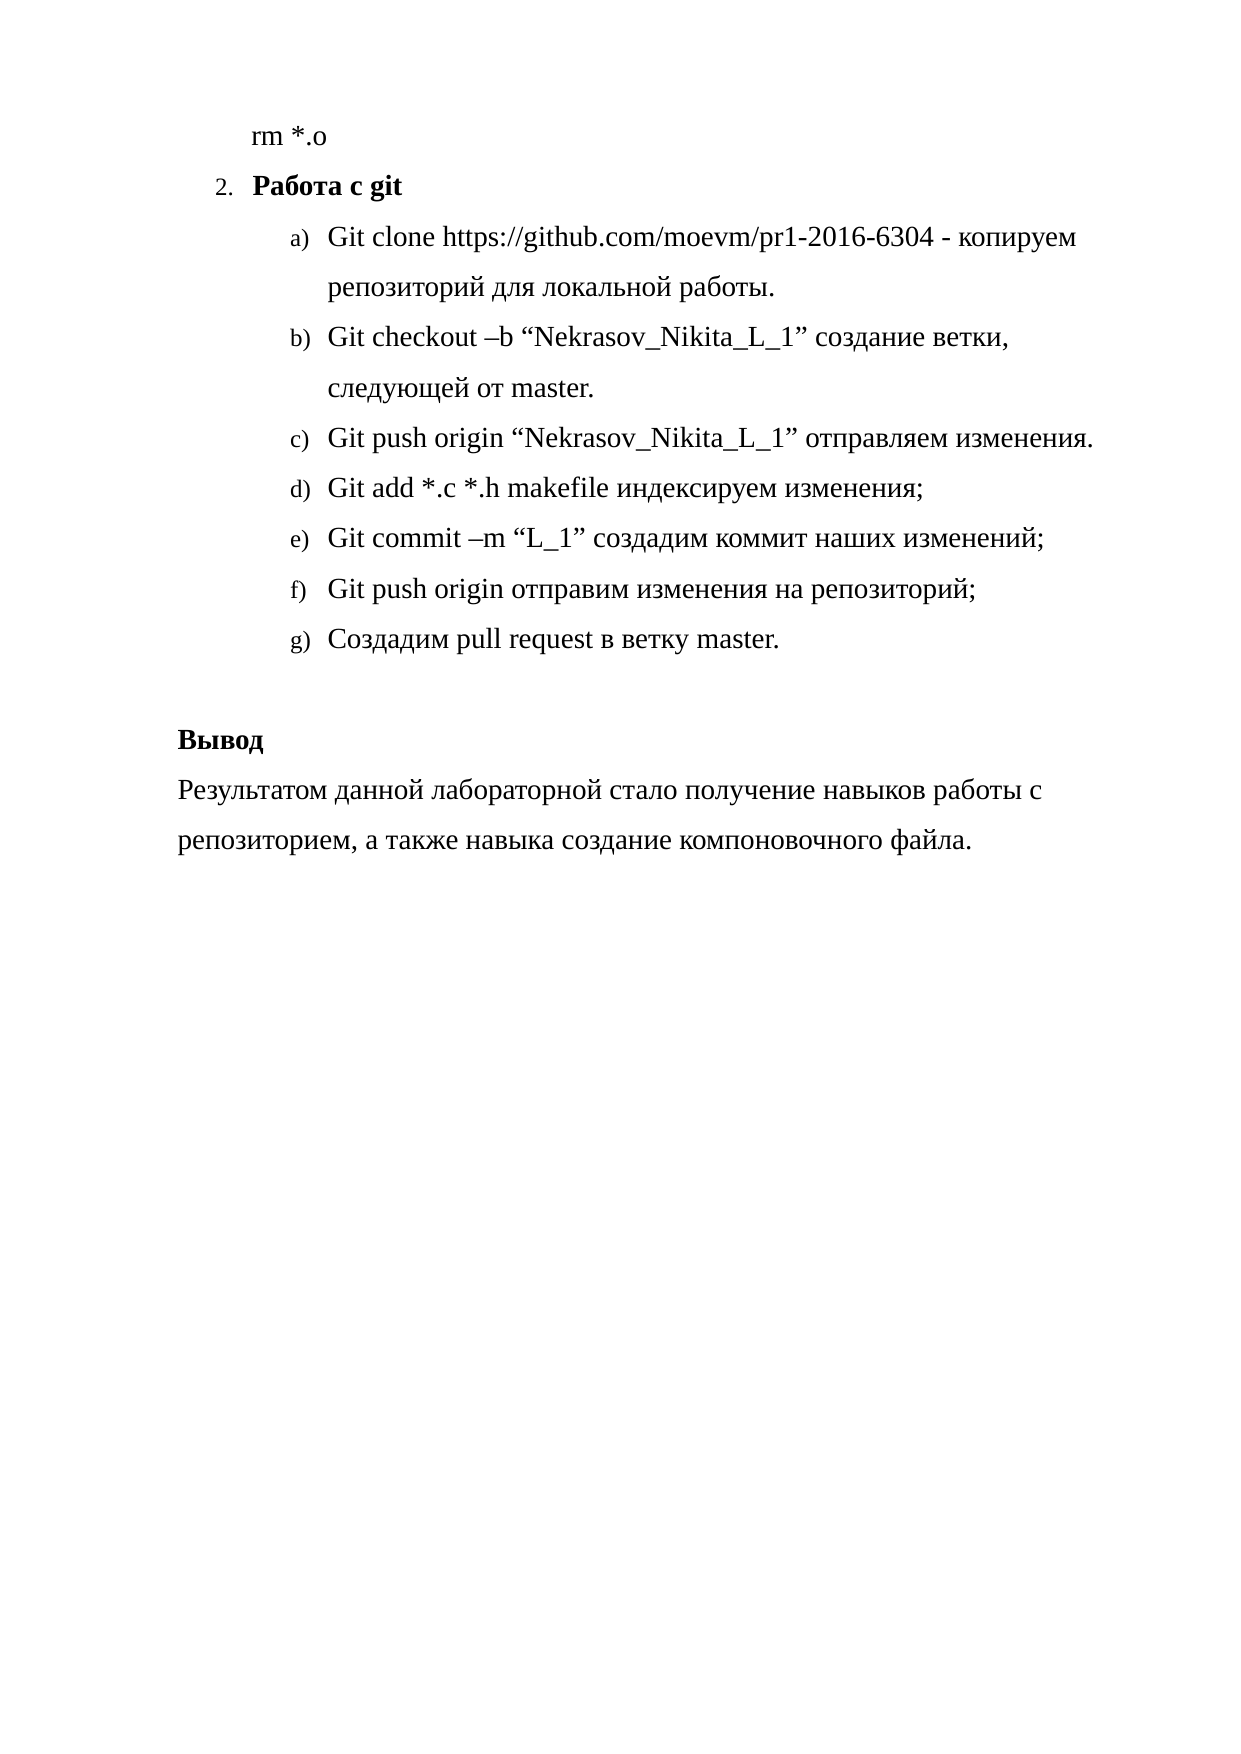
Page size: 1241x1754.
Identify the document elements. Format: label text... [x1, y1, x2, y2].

list Создадим pull request в ветку master. [290, 621, 1152, 655]
list Работа с git [215, 168, 1152, 202]
list Git add *.c *.h makefile индексируем изменения; [290, 470, 1152, 504]
list Git commit –m “L_1” создадим коммит наших изменений; [290, 521, 1152, 554]
list Git checkout –b “Nekrasov_Nikita_L_1” создание ветки, следующей от master. [290, 319, 1152, 403]
list Git push origin отправим изменения на репозиторий; [290, 571, 1152, 604]
text rm *.o [177, 118, 1152, 152]
text Результатом данной лабораторной стало получение навыков работы с репозиторием, а также навыка создание компоновочного файла. [177, 772, 1152, 856]
list Git clone https://github.com/moevm/pr1-2016-6304 - копируем репозиторий для локальной работы. [290, 219, 1152, 303]
text Вывод [177, 722, 1152, 755]
list Git push origin “Nekrasov_Nikita_L_1” отправляем изменения. [290, 420, 1152, 453]
